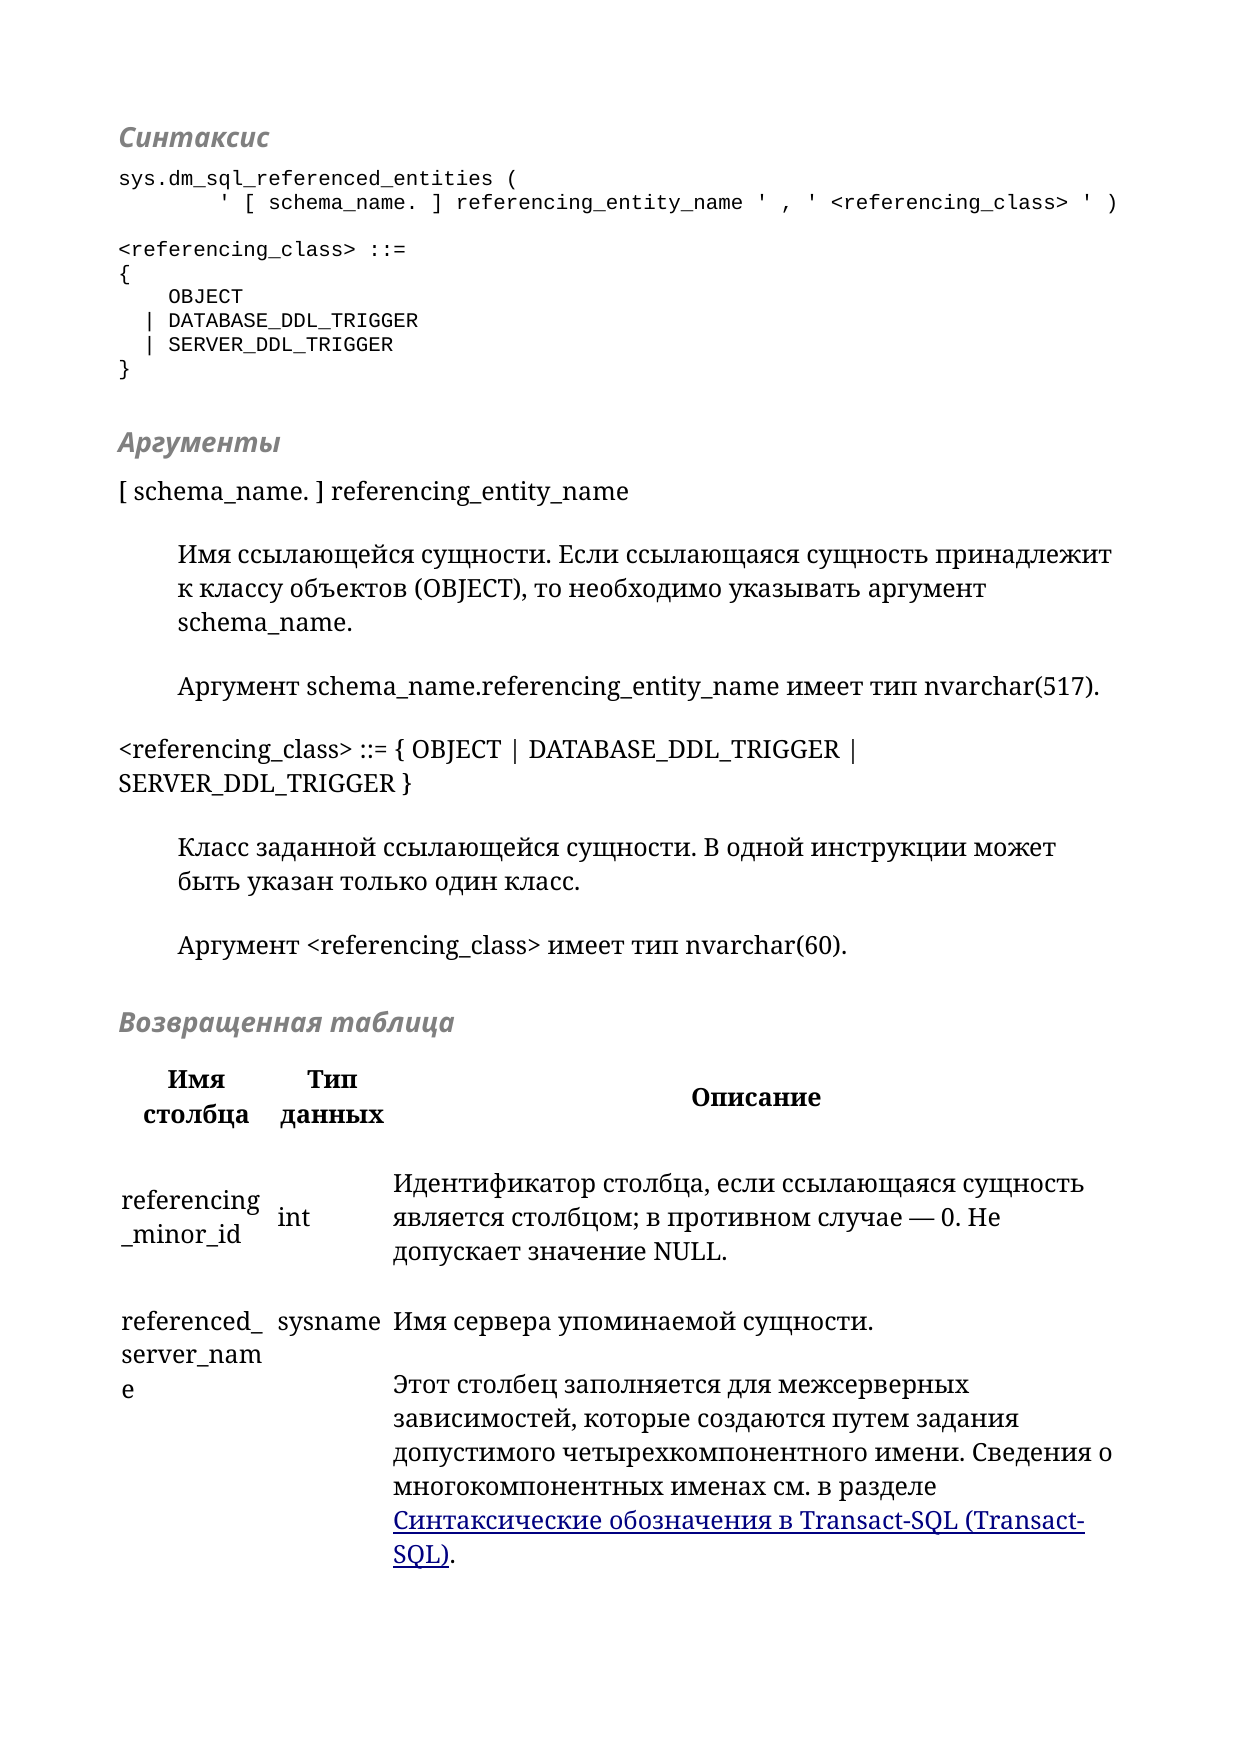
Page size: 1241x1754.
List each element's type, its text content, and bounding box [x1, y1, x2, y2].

table_cell int [274, 1163, 390, 1300]
table_header Тип данных [274, 1059, 390, 1163]
table_cell referencing_minor_id [118, 1163, 274, 1300]
table_cell Имя сервера упоминаемой сущности. Этот столбец заполняется для межсерверных зависимостей, которые создаются путем задания допустимого четырехкомпонентного имени. Сведения о многокомпонентных именах см. в разделе Синтаксические обозначения в Transact-SQL (Transact-SQL). [390, 1300, 1122, 1603]
list Класс заданной ссылающейся сущности. В одной инструкции может быть указан только один класс. [177, 830, 1122, 898]
text OBJECT [118, 287, 1122, 310]
text <referencing_class> ::= [118, 239, 1122, 263]
subtitle [ schema_name. ] referencing_entity_name [118, 473, 1122, 507]
table_cell Идентификатор столбца, если ссылающаяся сущность является столбцом; в противном случае — 0. Не допускает значение NULL. [390, 1163, 1122, 1300]
text { [118, 263, 1122, 287]
subtitle <referencing_class> ::= { OBJECT | DATABASE_DDL_TRIGGER | SERVER_DDL_TRIGGER } [118, 732, 1122, 800]
list Аргумент <referencing_class> имеет тип nvarchar(60). [177, 927, 1122, 961]
list Аргумент schema_name.referencing_entity_name имеет тип nvarchar(517). [177, 668, 1122, 703]
table_header Имя столбца [118, 1059, 274, 1163]
table_cell sysname [274, 1300, 390, 1603]
text | SERVER_DDL_TRIGGER [118, 334, 1122, 357]
table_header Описание [390, 1059, 1122, 1163]
text } [118, 357, 1122, 381]
text | DATABASE_DDL_TRIGGER [118, 310, 1122, 334]
subtitle Аргументы [118, 423, 1122, 461]
text sys.dm_sql_referenced_entities ( [118, 168, 1122, 192]
text ' [ schema_name. ] referencing_entity_name ' , ' <referencing_class> ' ) [118, 192, 1122, 216]
subtitle Возвращенная таблица [118, 1003, 1122, 1041]
table_cell referenced_server_name [118, 1300, 274, 1603]
list Имя ссылающейся сущности. Если ссылающаяся сущность принадлежит к классу объектов (OBJECT), то необходимо указывать аргумент schema_name. [177, 537, 1122, 639]
subtitle Синтаксис [118, 118, 1122, 156]
